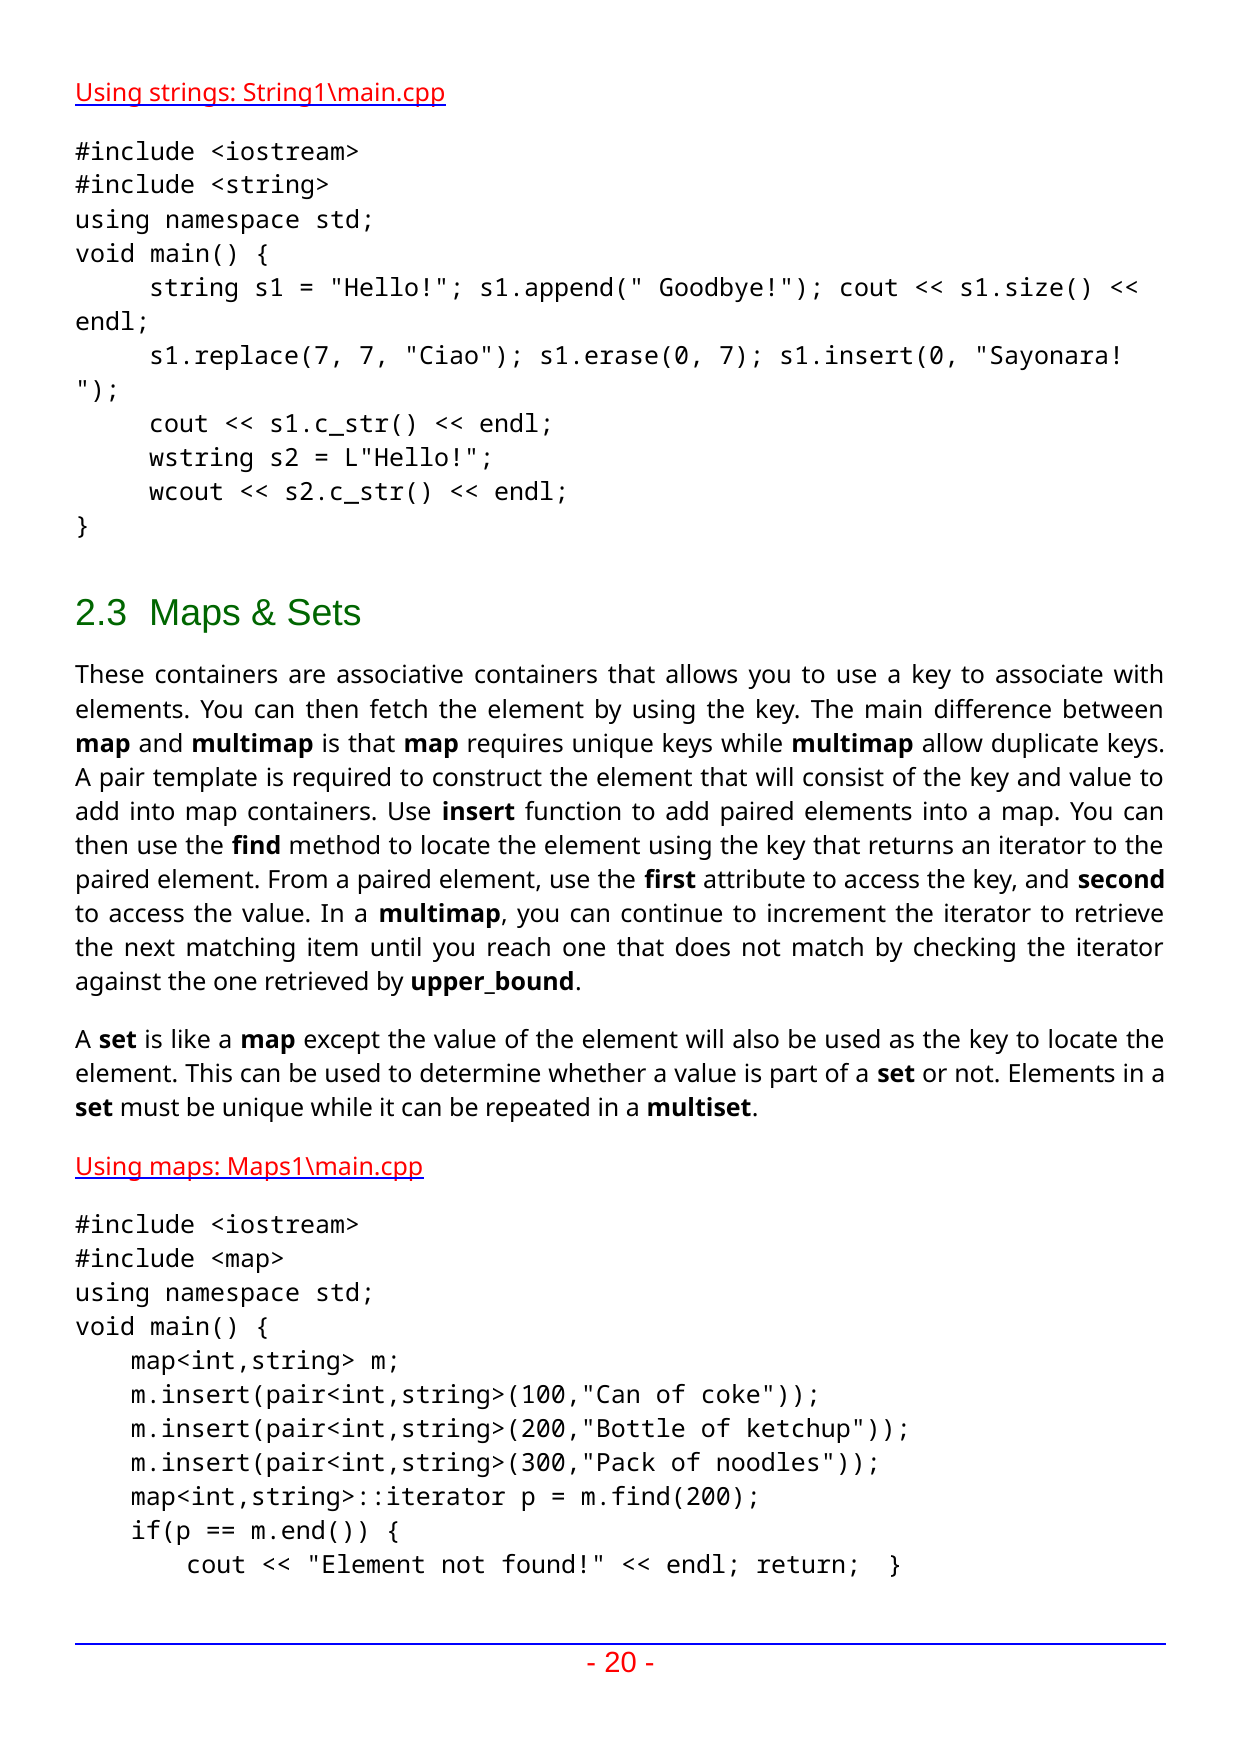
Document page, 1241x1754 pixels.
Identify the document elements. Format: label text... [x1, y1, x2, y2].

text map<int,string> m; [75, 1342, 1166, 1377]
text s1.replace(7, 7, "Ciao"); s1.erase(0, 7); s1.insert(0, "Sayonara! "); [75, 337, 1166, 406]
text m.insert(pair<int,string>(100,"Can of coke")); [75, 1377, 1166, 1411]
text cout << "Element not found!" << endl; return; } [75, 1547, 1166, 1581]
text m.insert(pair<int,string>(200,"Bottle of ketchup")); [75, 1411, 1166, 1445]
text These containers are associative containers that allows you to use a key to associate with elements. You can then fetch the element by using the key. The main difference between map and multimap is that map requires unique keys while multimap allow duplicate keys. A pair template is required to construct the element that will consist of the key and value to add into map containers. Use insert function to add paired elements into a map. You can then use the find method to locate the element using the key that returns an iterator to the paired element. From a paired element, use the first attribute to access the key, and second to access the value. In a multimap, you can continue to increment the iterator to retrieve the next matching item until you reach one that does not match by checking the iterator against the one retrieved by upper_bound. [75, 657, 1166, 998]
text 2.3 Maps & Sets [75, 590, 1166, 633]
text } [75, 508, 1166, 542]
text using namespace std; [75, 1274, 1166, 1308]
text #include <iostream> [75, 1206, 1166, 1240]
text wcout << s2.c_str() << endl; [75, 474, 1166, 508]
text string s1 = "Hello!"; s1.append(" Goodbye!"); cout << s1.size() << endl; [75, 269, 1166, 337]
text Using strings: String1\main.cpp [75, 75, 1166, 109]
text if(p == m.end()) { [75, 1513, 1166, 1547]
text using namespace std; [75, 201, 1166, 235]
text void main() { [75, 1308, 1166, 1342]
text wstring s2 = L"Hello!"; [75, 440, 1166, 474]
text A set is like a map except the value of the element will also be used as the key to locate the element. This can be used to determine whether a value is part of a set or not. Elements in a set must be unique while it can be repeated in a multiset. [75, 1022, 1166, 1124]
text void main() { [75, 235, 1166, 269]
text cout << s1.c_str() << endl; [75, 406, 1166, 440]
text #include <string> [75, 167, 1166, 201]
text Using maps: Maps1\main.cpp [75, 1148, 1166, 1182]
text #include <iostream> [75, 133, 1166, 167]
text map<int,string>::iterator p = m.find(200); [75, 1479, 1166, 1513]
text m.insert(pair<int,string>(300,"Pack of noodles")); [75, 1445, 1166, 1479]
text #include <map> [75, 1240, 1166, 1274]
